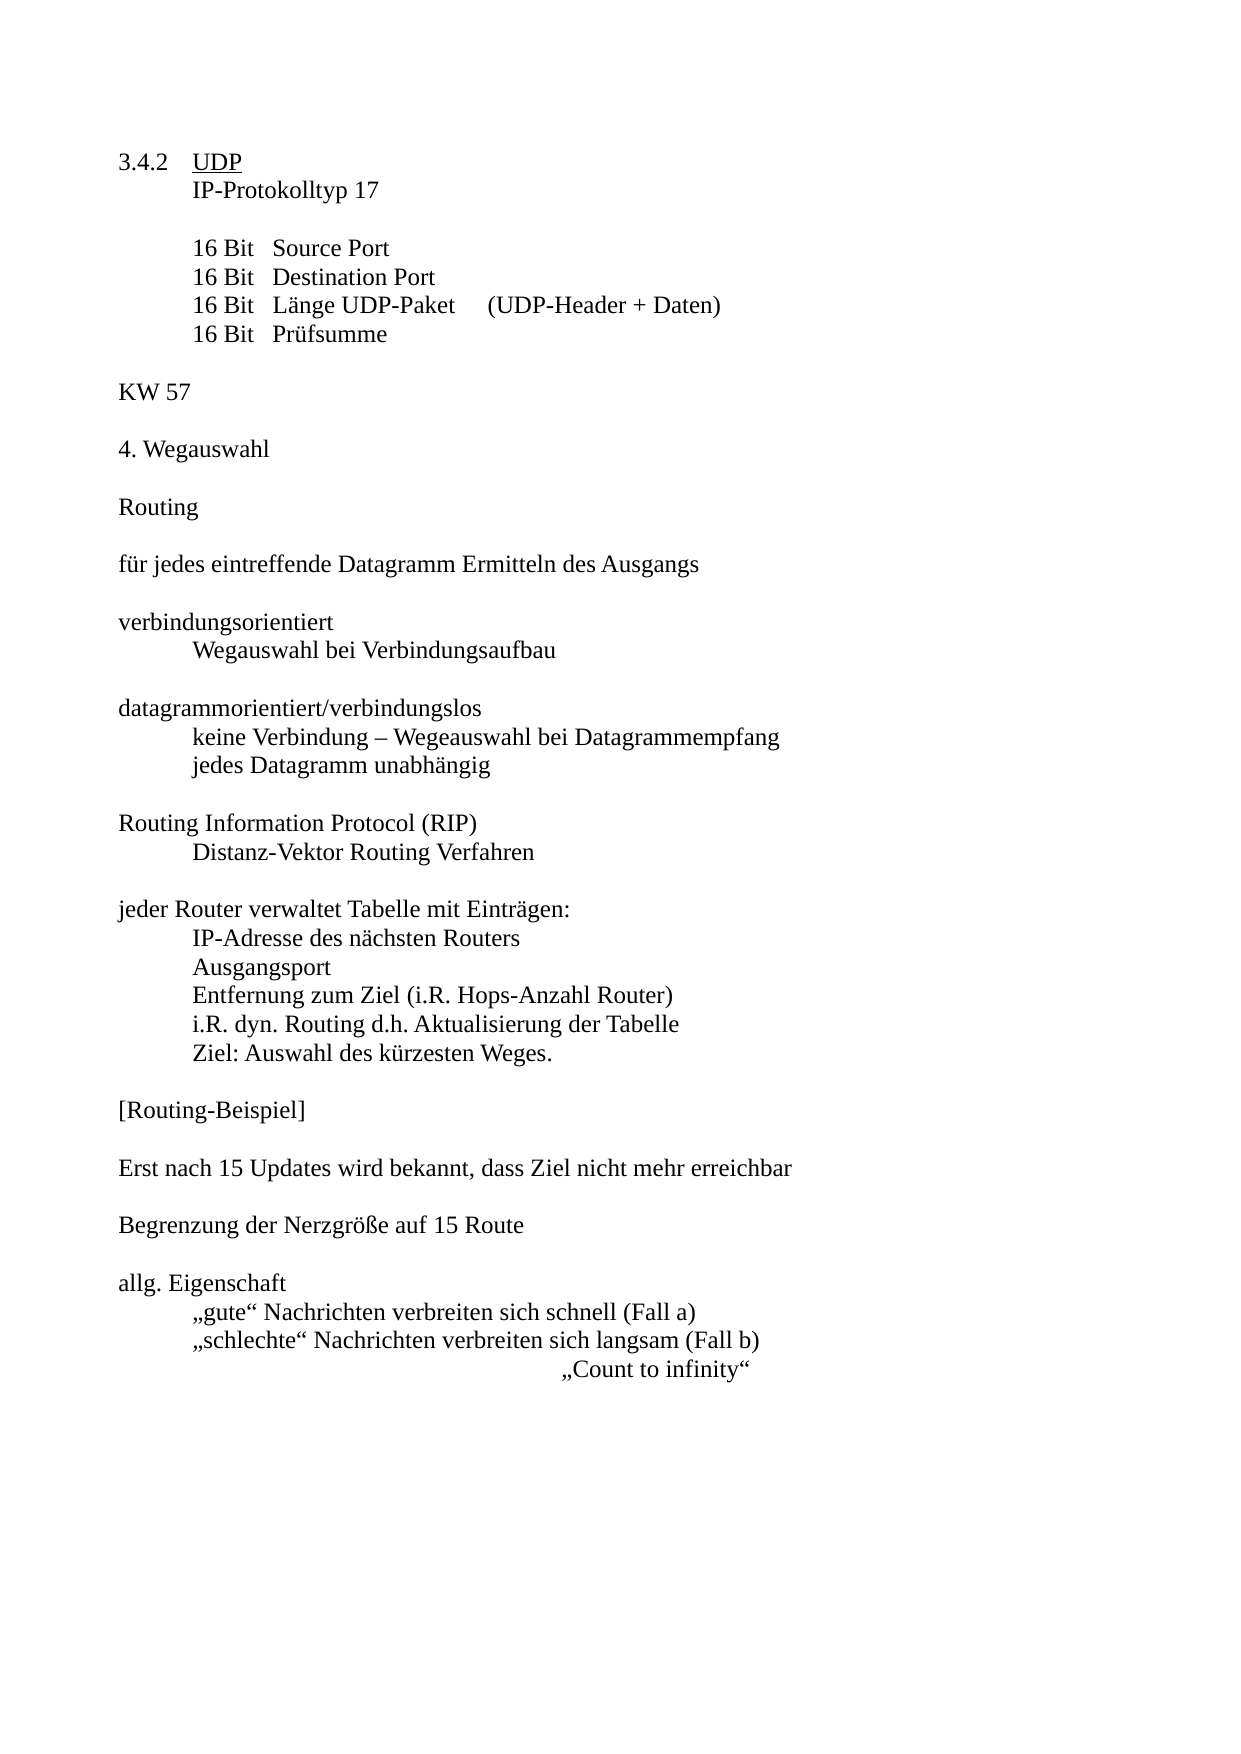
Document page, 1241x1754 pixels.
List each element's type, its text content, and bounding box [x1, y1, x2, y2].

text Distanz-Vektor Routing Verfahren [118, 837, 1122, 866]
text IP-Protokolltyp 17 [118, 176, 1122, 204]
text „schlechte“ Nachrichten verbreiten sich langsam (Fall b) [118, 1326, 1122, 1354]
text „gute“ Nachrichten verbreiten sich schnell (Fall a) [118, 1297, 1122, 1326]
text IP-Adresse des nächsten Routers [118, 923, 1122, 952]
text verbindungsorientiert [118, 607, 1122, 636]
text [Routing-Beispiel] [118, 1096, 1122, 1124]
text Ausgangsport [118, 952, 1122, 981]
text jeder Router verwaltet Tabelle mit Einträgen: [118, 894, 1122, 923]
text 16 Bit Destination Port [118, 262, 1122, 291]
text für jedes eintreffende Datagramm Ermitteln des Ausgangs [118, 549, 1122, 578]
text Wegauswahl bei Verbindungsaufbau [118, 636, 1122, 664]
text 16 Bit Länge UDP-Paket (UDP-Header + Daten) [118, 291, 1122, 319]
text Begrenzung der Nerzgröße auf 15 Route [118, 1211, 1122, 1239]
text 16 Bit Source Port [118, 233, 1122, 262]
text allg. Eigenschaft [118, 1268, 1122, 1297]
text Entfernung zum Ziel (i.R. Hops-Anzahl Router) [118, 981, 1122, 1009]
text „Count to infinity“ [118, 1354, 1122, 1383]
text i.R. dyn. Routing d.h. Aktualisierung der Tabelle [118, 1009, 1122, 1038]
text keine Verbindung – Wegeauswahl bei Datagrammempfang [118, 722, 1122, 751]
text Erst nach 15 Updates wird bekannt, dass Ziel nicht mehr erreichbar [118, 1153, 1122, 1182]
text 3.4.2 UDP [118, 147, 1122, 176]
text KW 57 [118, 377, 1122, 406]
text 4. Wegauswahl Routing [118, 434, 1122, 521]
text jedes Datagramm unabhängig [118, 751, 1122, 779]
text Routing Information Protocol (RIP) [118, 808, 1122, 837]
text Ziel: Auswahl des kürzesten Weges. [118, 1038, 1122, 1067]
text 16 Bit Prüfsumme [118, 319, 1122, 348]
text datagrammorientiert/verbindungslos [118, 693, 1122, 722]
